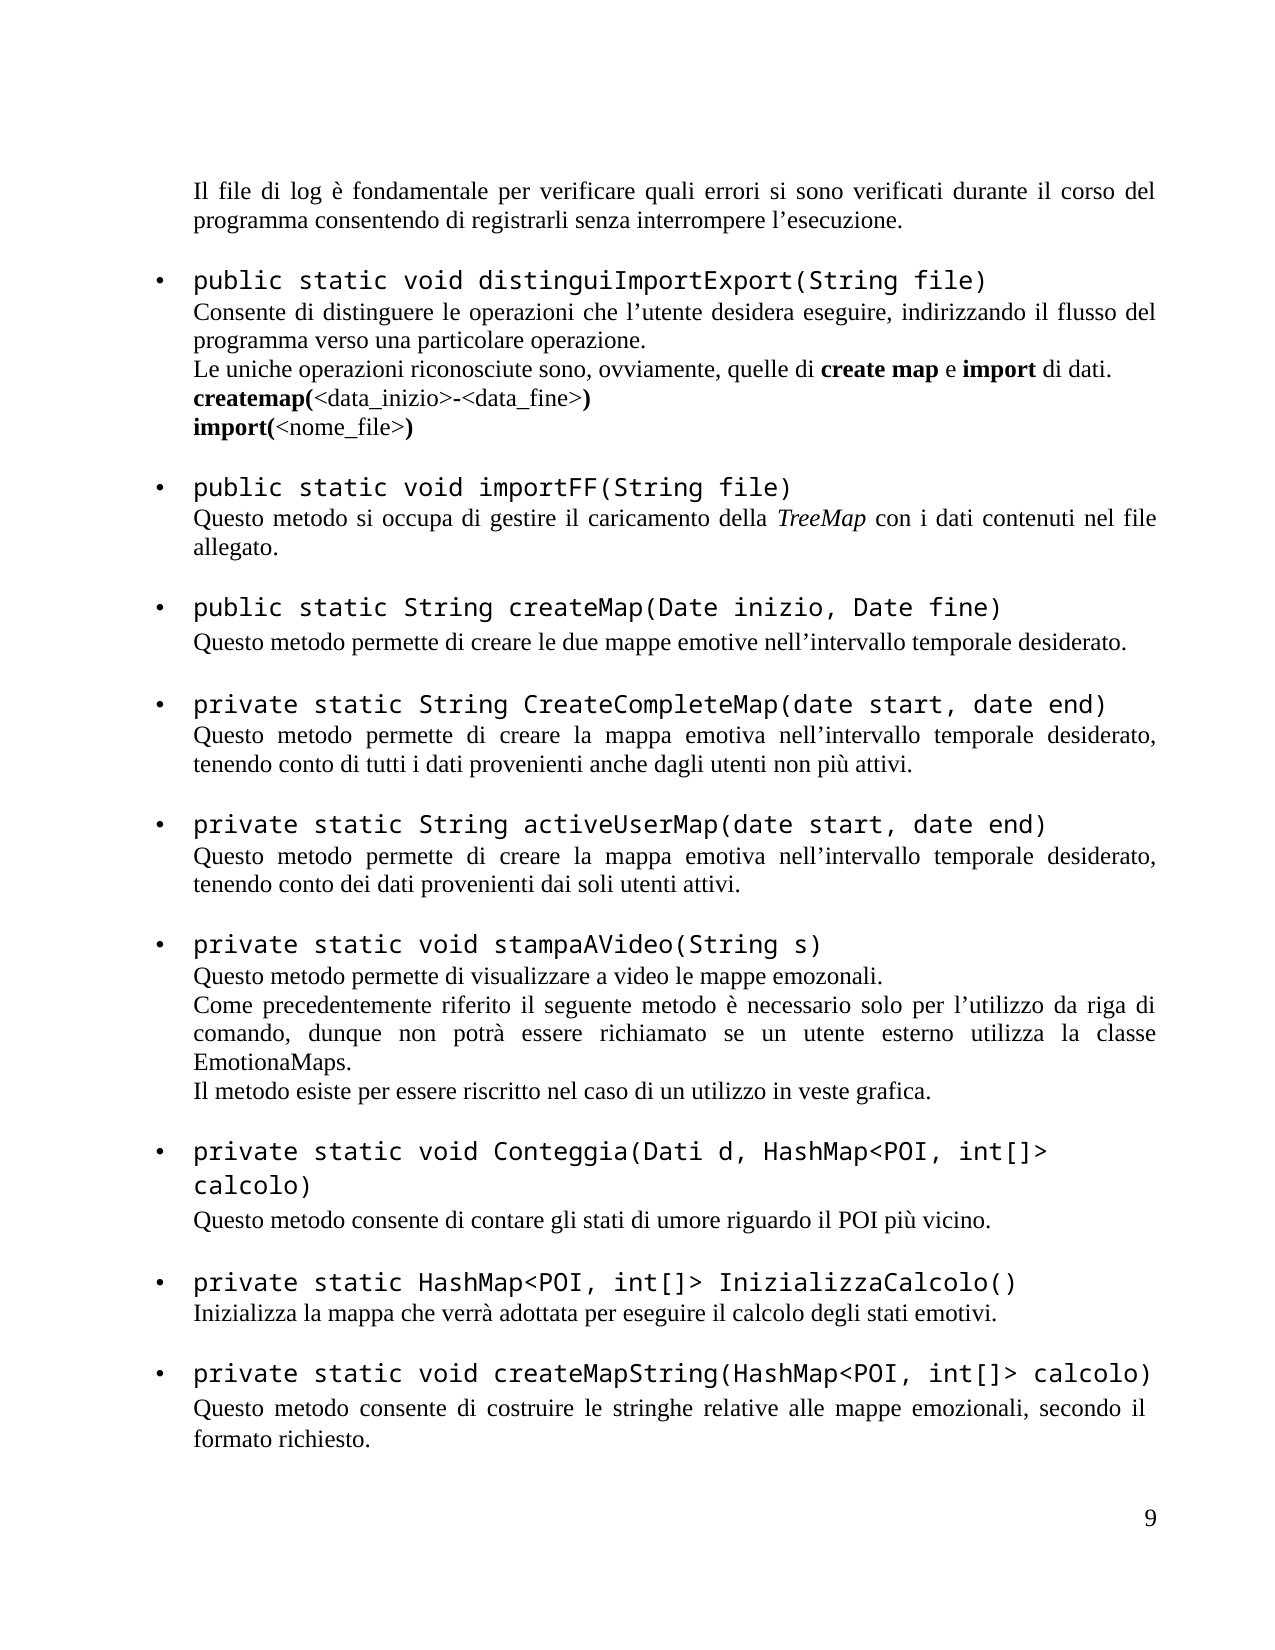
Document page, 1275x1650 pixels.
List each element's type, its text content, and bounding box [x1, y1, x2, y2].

text Questo metodo consente di contare gli stati di umore riguardo il POI più vicino. [118, 1202, 1157, 1236]
list public static void distinguiImportExport(String file) [156, 263, 1157, 297]
list private static String CreateCompleteMap(date start, date end) [156, 686, 1157, 720]
text Le uniche operazioni riconosciute sono, ovviamente, quelle di create map e import di dati. [118, 354, 1157, 383]
list Il metodo esiste per essere riscritto nel caso di un utilizzo in veste grafica. [156, 1076, 1157, 1105]
list Questo metodo permette di creare la mappa emotiva nell’intervallo temporale desiderato, tenendo conto di tutti i dati provenienti anche dagli utenti non più attivi. [156, 720, 1157, 778]
list private static void stampaAVideo(String s) [156, 927, 1157, 961]
text Questo metodo consente di costruire le stringhe relative alle mappe emozionali, secondo il formato richiesto. [118, 1390, 1157, 1453]
list Inizializza la mappa che verrà adottata per eseguire il calcolo degli stati emotivi. [156, 1298, 1157, 1327]
text import(<nome_file>) [118, 412, 1157, 440]
text Questo metodo permette di creare le due mappe emotive nell’intervallo temporale desiderato. [118, 623, 1157, 658]
list public static String createMap(Date inizio, Date fine) [156, 589, 1157, 623]
list Questo metodo permette di visualizzare a video le mappe emozonali. [156, 961, 1157, 990]
list Questo metodo si occupa di gestire il caricamento della TreeMap con i dati contenuti nel file allegato. [156, 503, 1157, 561]
text createmap(<data_inizio>-<data_fine>) [118, 383, 1157, 412]
list Come precedentemente riferito il seguente metodo è necessario solo per l’utilizzo da riga di comando, dunque non potrà essere richiamato se un utente esterno utilizza la classe EmotionaMaps. [156, 990, 1157, 1076]
list private static void Conteggia(Dati d, HashMap<POI, int[]> calcolo) [156, 1133, 1157, 1202]
list Questo metodo permette di creare la mappa emotiva nell’intervallo temporale desiderato, tenendo conto dei dati provenienti dai soli utenti attivi. [156, 841, 1157, 898]
list private static void createMapString(HashMap<POI, int[]> calcolo) [156, 1356, 1157, 1390]
list private static String activeUserMap(date start, date end) [156, 807, 1157, 841]
list Il file di log è fondamentale per verificare quali errori si sono verificati durante il corso del programma consentendo di registrarli senza interrompere l’esecuzione. [156, 176, 1157, 234]
list private static HashMap<POI, int[]> InizializzaCalcolo() [156, 1264, 1157, 1298]
list public static void importFF(String file) [156, 469, 1157, 503]
list Consente di distinguere le operazioni che l’utente desidera eseguire, indirizzando il flusso del programma verso una particolare operazione. [156, 297, 1157, 354]
